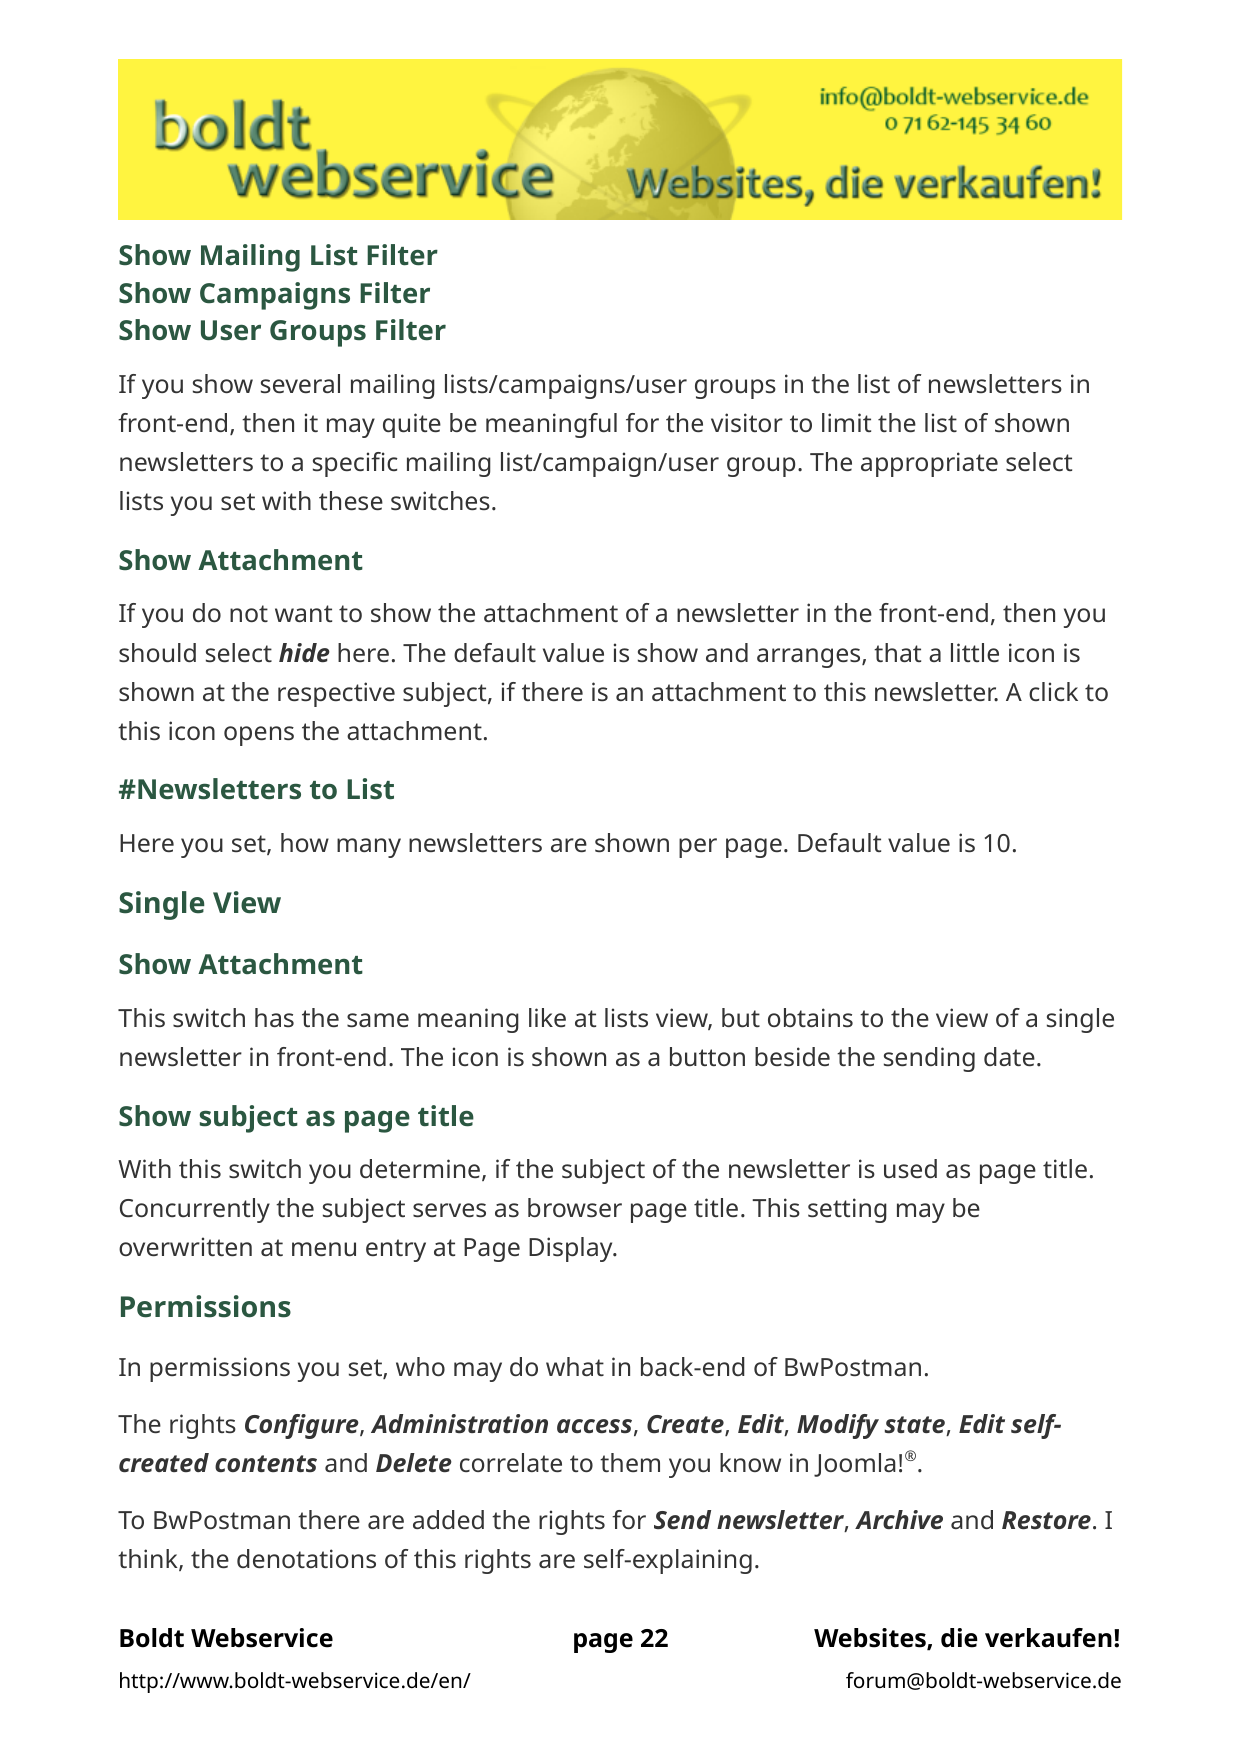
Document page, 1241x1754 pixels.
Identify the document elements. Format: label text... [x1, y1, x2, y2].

picture [118, 59, 1123, 220]
subtitle Show Attachment [118, 541, 1122, 578]
subtitle Permissions [118, 1287, 1122, 1326]
subtitle Show subject as page title [118, 1097, 1122, 1134]
text This switch has the same meaning like at lists view, but obtains to the view of a single newsletter in front-end. The icon is shown as a button beside the sending date. [118, 1001, 1122, 1074]
text In permissions you set, who may do what in back-end of BwPostman. [118, 1350, 1122, 1384]
subtitle Single View [118, 882, 1122, 922]
subtitle Show Attachment [118, 945, 1122, 983]
text The rights Configure, Administration access, Create, Edit, Modify state, Edit self-created contents and Delete correlate to them you know in Joomla!®. [118, 1407, 1122, 1480]
text Here you set, how many newsletters are shown per page. Default value is 10. [118, 826, 1122, 860]
text With this switch you determine, if the subject of the newsletter is used as page title. Concurrently the subject serves as browser page title. This setting may be overwritten at menu entry at Page Display. [118, 1152, 1122, 1264]
subtitle #Newsletters to List [118, 770, 1122, 808]
text If you do not want to show the attachment of a newsletter in the front-end, then you should select hide here. The default value is show and arranges, that a little icon is shown at the respective subject, if there is an attachment to this newsletter. A click to this icon opens the attachment. [118, 596, 1122, 748]
subtitle Show Mailing List Filter Show Campaigns Filter Show User Groups Filter [118, 236, 1122, 349]
text If you show several mailing lists/campaigns/user groups in the list of newsletters in front-end, then it may quite be meaningful for the visitor to limit the list of shown newsletters to a specific mailing list/campaign/user group. The appropriate select lists you set with these switches. [118, 366, 1122, 518]
text To BwPostman there are added the rights for Send newsletter, Archive and Restore. I think, the denotations of this rights are self-explaining. [118, 1503, 1122, 1576]
